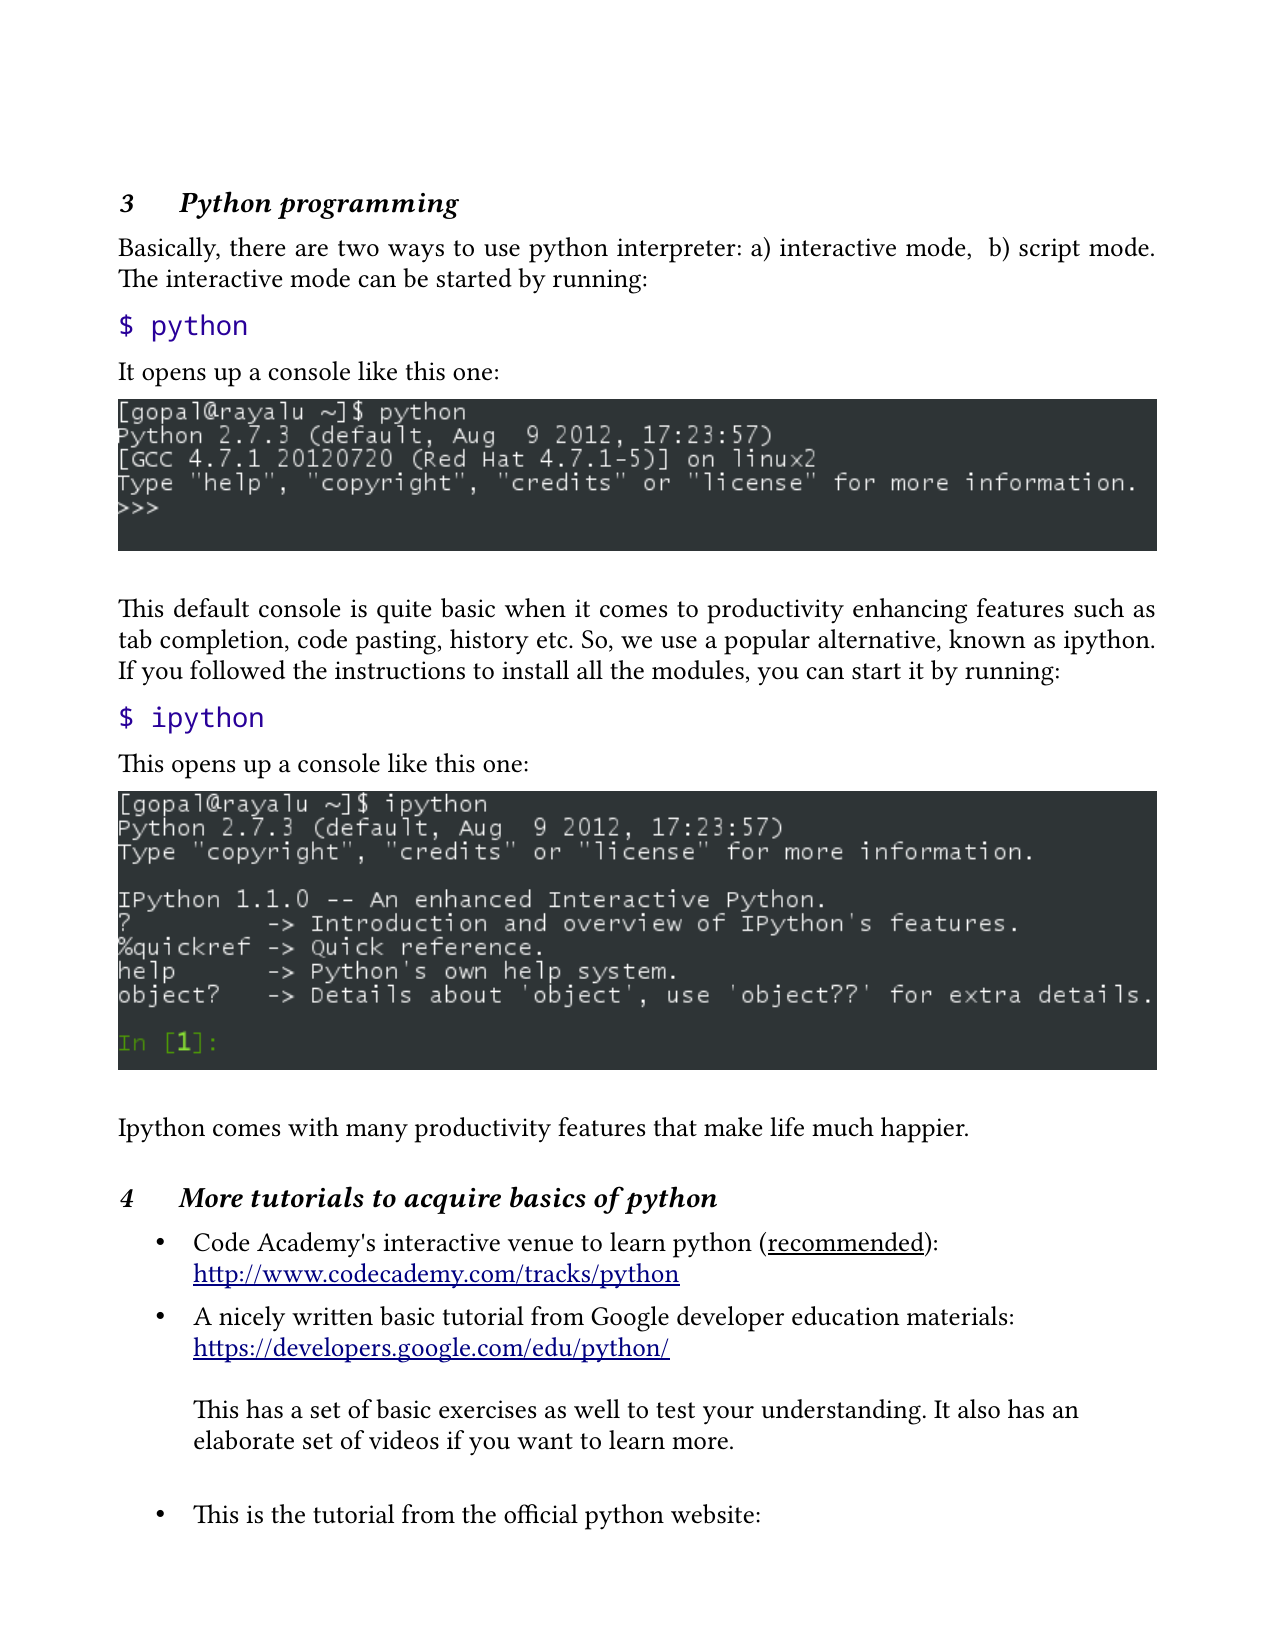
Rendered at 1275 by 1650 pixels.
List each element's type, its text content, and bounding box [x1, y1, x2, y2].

subtitle More tutorials to acquire basics of python [118, 1181, 1157, 1214]
text This opens up a console like this one: [118, 748, 1157, 779]
picture [118, 791, 1157, 1070]
text Ipython comes with many productivity features that make life much happier. [118, 1113, 1157, 1143]
subtitle Python programming [118, 187, 1157, 220]
text It opens up a console like this one: [118, 356, 1157, 387]
text Basically, there are two ways to use python interpreter: a) interactive mode, b) script mode. The interactive mode can be started by running: [118, 232, 1157, 294]
list This is the tutorial from the official python website: [156, 1499, 1157, 1530]
text $ python [118, 307, 1157, 343]
picture [118, 399, 1157, 551]
list Code Academy's interactive venue to learn python (recommended): http://www.codecademy.com/tracks/python [156, 1227, 1157, 1289]
text This default console is quite basic when it comes to productivity enhancing features such as tab completion, code pasting, history etc. So, we use a popular alternative, known as ipython. If you followed the instructions to install all the modules, you can start it by running: [118, 593, 1157, 686]
text $ ipython [118, 699, 1157, 736]
list A nicely written basic tutorial from Google developer education materials: https://developers.google.com/edu/python/ This has a set of basic exercises as well to test your understanding. It also has an elaborate set of videos if you want to learn more. [156, 1301, 1157, 1487]
